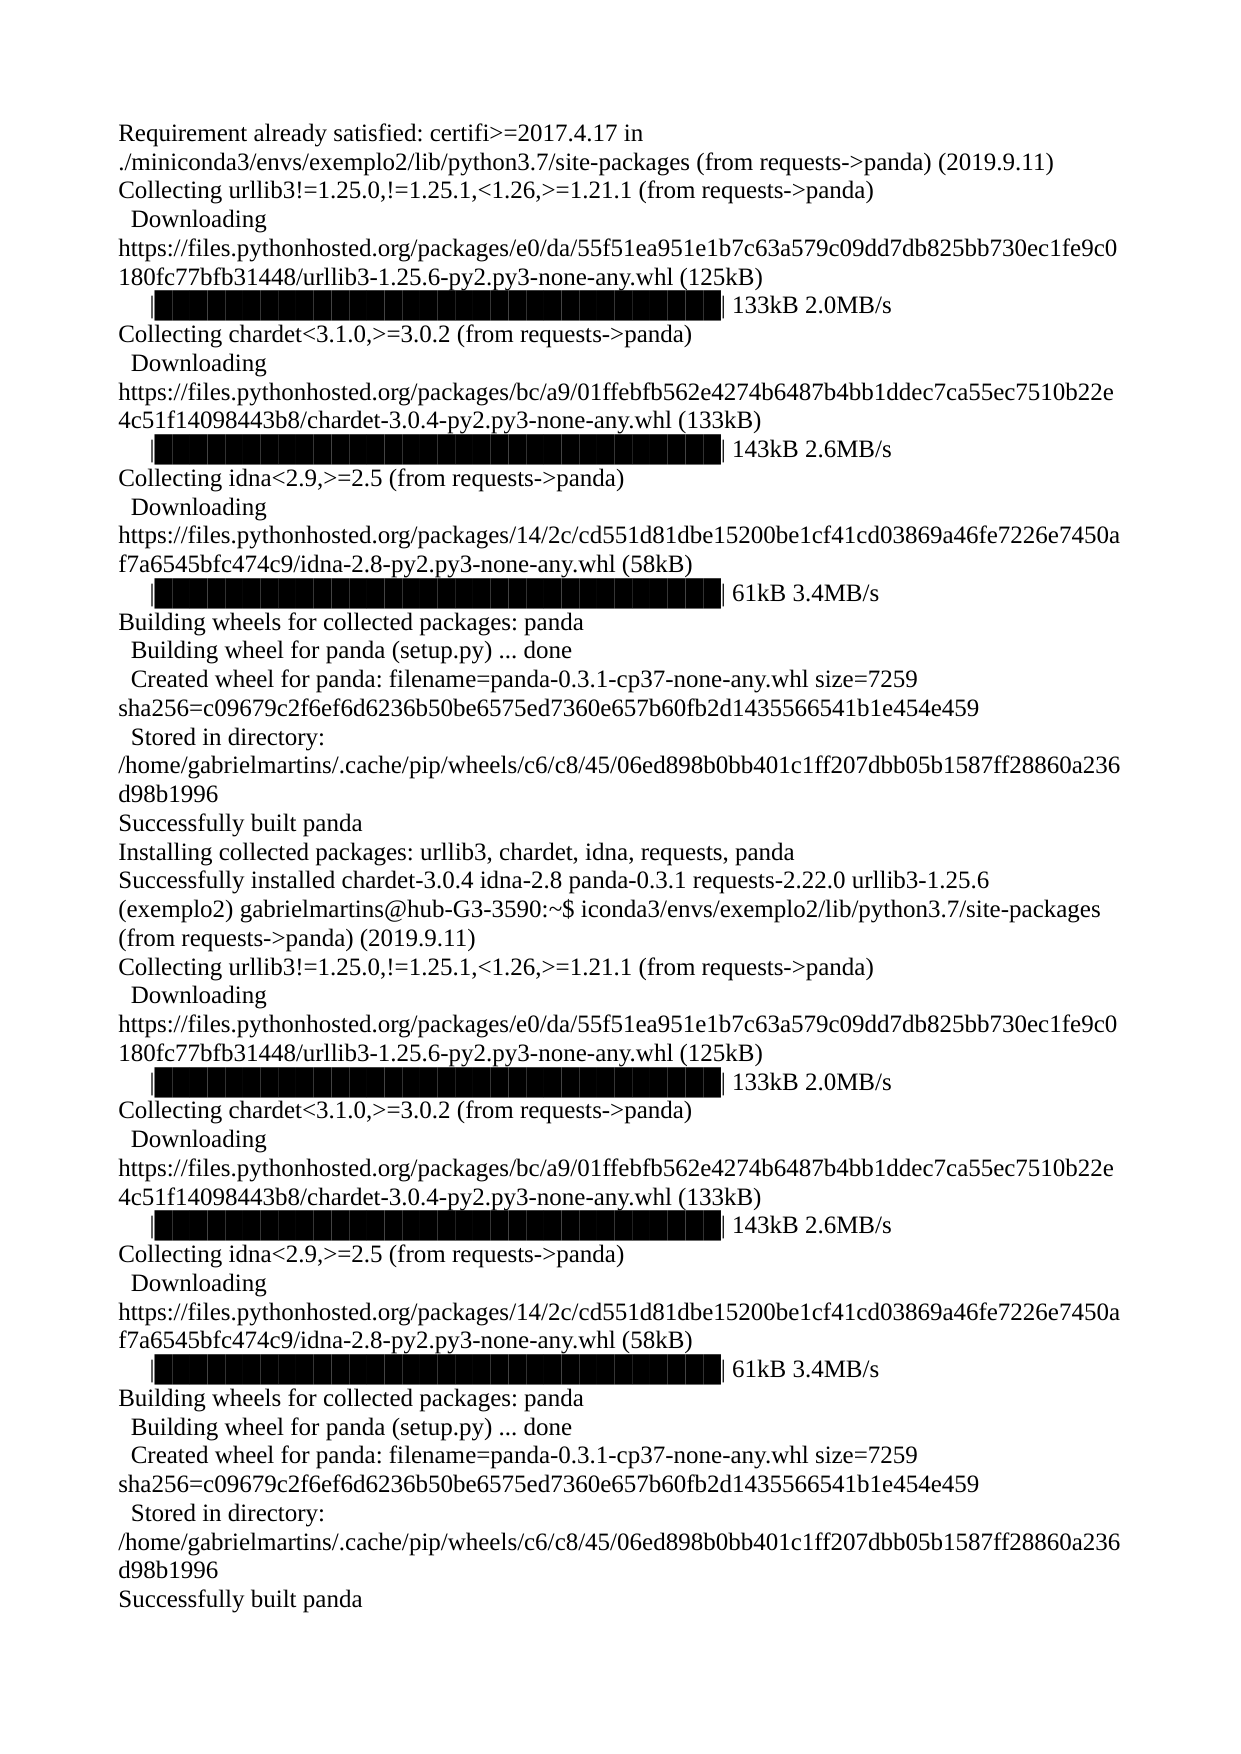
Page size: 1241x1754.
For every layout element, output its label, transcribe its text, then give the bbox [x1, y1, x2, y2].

text |████████████████████████████████| 61kB 3.4MB/s [118, 578, 154, 607]
text Stored in directory: /home/gabrielmartins/.cache/pip/wheels/c6/c8/45/06ed898b0bb401c1ff207dbb05b1587ff28860a236d98b1996 [118, 722, 1122, 808]
text |████████████████████████████████| 133kB 2.0MB/s [721, 1067, 1122, 1096]
text Installing collected packages: urllib3, chardet, idna, requests, panda [118, 837, 1122, 866]
text |████████████████████████████████| 133kB 2.0MB/s [118, 1067, 154, 1096]
text Collecting urllib3!=1.25.0,!=1.25.1,<1.26,>=1.21.1 (from requests->panda) [118, 176, 1122, 204]
text |████████████████████████████████| 61kB 3.4MB/s [721, 1354, 1122, 1383]
text Downloading https://files.pythonhosted.org/packages/14/2c/cd551d81dbe15200be1cf41cd03869a46fe7226e7450af7a6545bfc474c9/idna-2.8-py2.py3-none-any.whl (58kB) [118, 1268, 1122, 1354]
text (exemplo2) gabrielmartins@hub-G3-3590:~$ iconda3/envs/exemplo2/lib/python3.7/site-packages (from requests->panda) (2019.9.11) [118, 894, 1122, 952]
text Stored in directory: /home/gabrielmartins/.cache/pip/wheels/c6/c8/45/06ed898b0bb401c1ff207dbb05b1587ff28860a236d98b1996 [118, 1498, 1122, 1584]
text |████████████████████████████████| 133kB 2.0MB/s [721, 291, 1122, 319]
text Requirement already satisfied: certifi>=2017.4.17 in ./miniconda3/envs/exemplo2/lib/python3.7/site-packages (from requests->panda) (2019.9.11) [118, 118, 1122, 176]
text Downloading https://files.pythonhosted.org/packages/e0/da/55f51ea951e1b7c63a579c09dd7db825bb730ec1fe9c0180fc77bfb31448/urllib3-1.25.6-py2.py3-none-any.whl (125kB) [118, 204, 1122, 291]
text Downloading https://files.pythonhosted.org/packages/bc/a9/01ffebfb562e4274b6487b4bb1ddec7ca55ec7510b22e4c51f14098443b8/chardet-3.0.4-py2.py3-none-any.whl (133kB) [118, 348, 1122, 434]
text Collecting chardet<3.1.0,>=3.0.2 (from requests->panda) [118, 319, 1122, 348]
text Downloading https://files.pythonhosted.org/packages/14/2c/cd551d81dbe15200be1cf41cd03869a46fe7226e7450af7a6545bfc474c9/idna-2.8-py2.py3-none-any.whl (58kB) [118, 492, 1122, 578]
text Created wheel for panda: filename=panda-0.3.1-cp37-none-any.whl size=7259 sha256=c09679c2f6ef6d6236b50be6575ed7360e657b60fb2d1435566541b1e454e459 [118, 1441, 1122, 1498]
text Collecting idna<2.9,>=2.5 (from requests->panda) [118, 463, 1122, 492]
text |████████████████████████████████| 61kB 3.4MB/s [721, 578, 1122, 607]
text |████████████████████████████████| 143kB 2.6MB/s [721, 1211, 1122, 1239]
text Downloading https://files.pythonhosted.org/packages/e0/da/55f51ea951e1b7c63a579c09dd7db825bb730ec1fe9c0180fc77bfb31448/urllib3-1.25.6-py2.py3-none-any.whl (125kB) [118, 981, 1122, 1067]
text |████████████████████████████████| 143kB 2.6MB/s [118, 434, 154, 463]
text |████████████████████████████████| 133kB 2.0MB/s [118, 291, 154, 319]
text Building wheels for collected packages: panda [118, 607, 1122, 636]
text |████████████████████████████████| 61kB 3.4MB/s [118, 1354, 154, 1383]
text Building wheel for panda (setup.py) ... done [118, 636, 1122, 664]
text Building wheel for panda (setup.py) ... done [118, 1412, 1122, 1441]
text Created wheel for panda: filename=panda-0.3.1-cp37-none-any.whl size=7259 sha256=c09679c2f6ef6d6236b50be6575ed7360e657b60fb2d1435566541b1e454e459 [118, 664, 1122, 722]
text Successfully built panda [118, 1584, 1122, 1613]
text Collecting chardet<3.1.0,>=3.0.2 (from requests->panda) [118, 1096, 1122, 1124]
text Successfully installed chardet-3.0.4 idna-2.8 panda-0.3.1 requests-2.22.0 urllib3-1.25.6 [118, 866, 1122, 894]
text Successfully built panda [118, 808, 1122, 837]
text Collecting urllib3!=1.25.0,!=1.25.1,<1.26,>=1.21.1 (from requests->panda) [118, 952, 1122, 981]
text Collecting idna<2.9,>=2.5 (from requests->panda) [118, 1239, 1122, 1268]
text Building wheels for collected packages: panda [118, 1383, 1122, 1412]
text Downloading https://files.pythonhosted.org/packages/bc/a9/01ffebfb562e4274b6487b4bb1ddec7ca55ec7510b22e4c51f14098443b8/chardet-3.0.4-py2.py3-none-any.whl (133kB) [118, 1124, 1122, 1211]
text |████████████████████████████████| 143kB 2.6MB/s [118, 1211, 154, 1239]
text |████████████████████████████████| 143kB 2.6MB/s [721, 434, 1122, 463]
